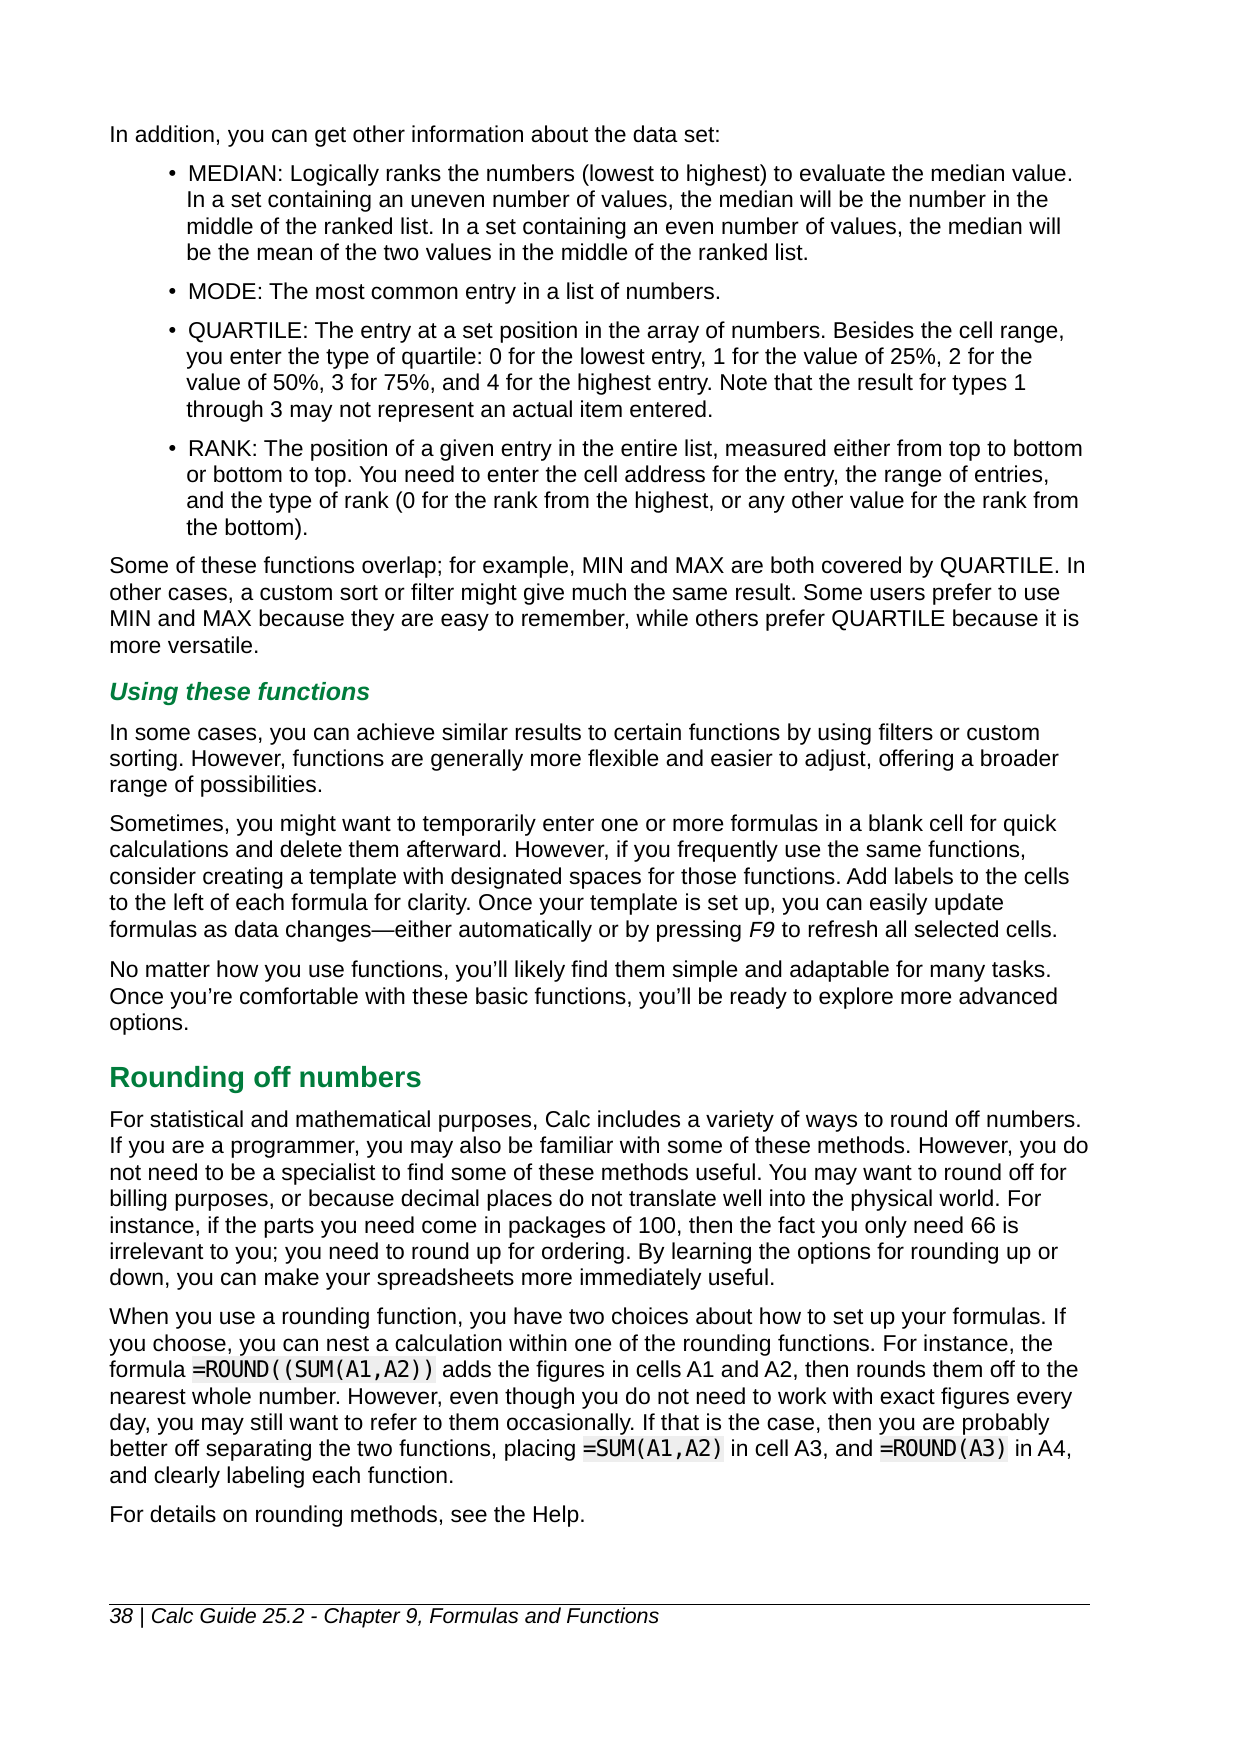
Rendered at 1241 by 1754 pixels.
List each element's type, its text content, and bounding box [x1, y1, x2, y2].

text For statistical and mathematical purposes, Calc includes a variety of ways to round off numbers. If you are a programmer, you may also be familiar with some of these methods. However, you do not need to be a specialist to find some of these methods useful. You may want to round off for billing purposes, or because decimal places do not translate well into the physical world. For instance, if the parts you need come in packages of 100, then the fact you only need 66 is irrelevant to you; you need to round up for ordering. By learning the options for rounding up or down, you can make your spreadsheets more immediately useful. [109, 1106, 1090, 1291]
list In addition, you can get other information about the data set: [109, 121, 1090, 147]
text No matter how you use functions, you’ll likely find them simple and adaptable for many tasks. Once you’re comfortable with these basic functions, you’ll be ready to explore more advanced options. [109, 956, 1090, 1035]
text In some cases, you can achieve similar results to certain functions by using filters or custom sorting. However, functions are generally more flexible and easier to adjust, offering a broader range of possibilities. [109, 718, 1090, 798]
list QUARTILE: The entry at a set position in the array of numbers. Besides the cell range, you enter the type of quartile: 0 for the lowest entry, 1 for the value of 25%, 2 for the value of 50%, 3 for 75%, and 4 for the highest entry. Note that the result for types 1 through 3 may not represent an actual item entered. [168, 317, 1090, 422]
text For details on rounding methods, see the Help. [109, 1501, 1090, 1527]
text Some of these functions overlap; for example, MIN and MAX are both covered by QUARTILE. In other cases, a custom sort or filter might give much the same result. Some users prefer to use MIN and MAX because they are easy to remember, while others prefer QUARTILE because it is more versatile. [109, 552, 1090, 658]
subtitle Using these functions [109, 677, 1090, 706]
list MEDIAN: Logically ranks the numbers (lowest to highest) to evaluate the median value. In a set containing an uneven number of values, the median will be the number in the middle of the ranked list. In a set containing an even number of values, the median will be the mean of the two values in the middle of the ranked list. [168, 160, 1090, 265]
subtitle Rounding off numbers [109, 1060, 1090, 1094]
text When you use a rounding function, you have two choices about how to set up your formulas. If you choose, you can nest a calculation within one of the rounding functions. For instance, the formula =ROUND((SUM(A1,A2)) adds the figures in cells A1 and A2, then rounds them off to the nearest whole number. However, even though you do not need to work with exact figures every day, you may still want to refer to them occasionally. If that is the case, then you are probably better off separating the two functions, placing =SUM(A1,A2) in cell A3, and =ROUND(A3) in A4, and clearly labeling each function. [109, 1303, 1090, 1489]
text Sometimes, you might want to temporarily enter one or more formulas in a blank cell for quick calculations and delete them afterward. However, if you frequently use the same functions, consider creating a template with designated spaces for those functions. Add labels to the cells to the left of each formula for clarity. Once your template is set up, you can easily update formulas as data changes—either automatically or by pressing F9 to refresh all selected cells. [109, 810, 1090, 944]
list MODE: The most common entry in a list of numbers. [168, 278, 1090, 304]
list RANK: The position of a given entry in the entire list, measured either from top to bottom or bottom to top. You need to enter the cell address for the entry, the range of entries, and the type of rank (0 for the rank from the highest, or any other value for the rank from the bottom). [168, 434, 1090, 540]
